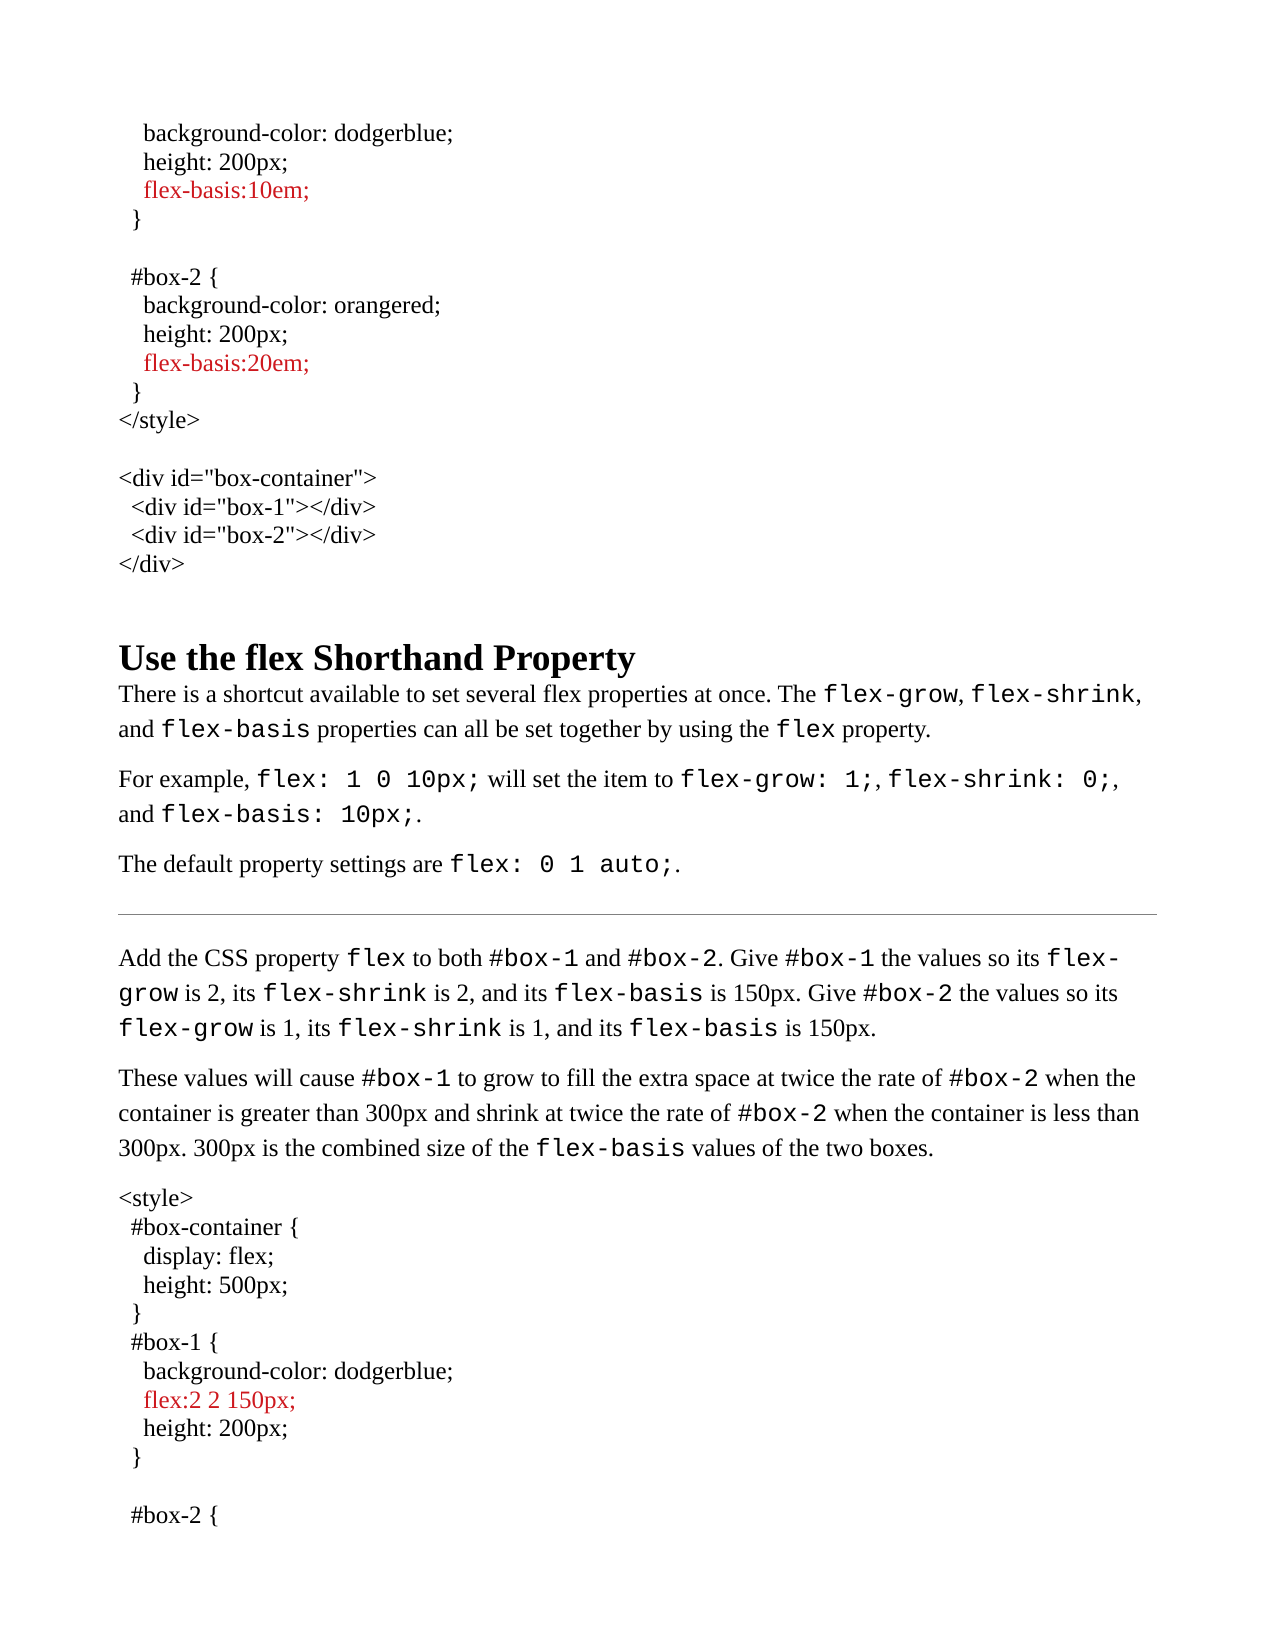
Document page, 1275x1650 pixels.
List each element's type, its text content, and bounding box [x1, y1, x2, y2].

text #box-2 { [118, 262, 1157, 291]
text #box-2 { [118, 1500, 1157, 1528]
text <div id="box-container"> [118, 463, 1157, 492]
text </style> [118, 406, 1157, 434]
text <div id="box-1"></div> [118, 492, 1157, 521]
text height: 200px; [118, 1413, 1157, 1442]
text flex-basis:20em; [118, 348, 1157, 377]
text } [118, 1298, 1157, 1327]
text <style> [118, 1183, 1157, 1212]
text There is a shortcut available to set several flex properties at once. The flex-grow, flex-shrink, and flex-basis properties can all be set together by using the flex property. [118, 679, 1157, 745]
text background-color: orangered; [118, 291, 1157, 319]
text #box-container { [118, 1212, 1157, 1241]
text height: 500px; [118, 1270, 1157, 1298]
text flex:2 2 150px; [118, 1385, 1157, 1413]
text For example, flex: 1 0 10px; will set the item to flex-grow: 1;, flex-shrink: 0;, and flex-basis: 10px;. [118, 764, 1157, 830]
text Add the CSS property flex to both #box-1 and #box-2. Give #box-1 the values so its flex-grow is 2, its flex-shrink is 2, and its flex-basis is 150px. Give #box-2 the values so its flex-grow is 1, its flex-shrink is 1, and its flex-basis is 150px. [118, 943, 1157, 1044]
text background-color: dodgerblue; [118, 1356, 1157, 1385]
text <div id="box-2"></div> [118, 521, 1157, 549]
text The default property settings are flex: 0 1 auto;. [118, 849, 1157, 880]
text } [118, 1442, 1157, 1471]
text #box-1 { [118, 1327, 1157, 1356]
text flex-basis:10em; [118, 176, 1157, 204]
text } [118, 204, 1157, 233]
text } [118, 377, 1157, 406]
text height: 200px; [118, 147, 1157, 176]
text display: flex; [118, 1241, 1157, 1270]
text </div> [118, 549, 1157, 578]
subtitle Use the flex Shorthand Property [118, 636, 1157, 679]
text background-color: dodgerblue; [118, 118, 1157, 147]
text height: 200px; [118, 319, 1157, 348]
text These values will cause #box-1 to grow to fill the extra space at twice the rate of #box-2 when the container is greater than 300px and shrink at twice the rate of #box-2 when the container is less than 300px. 300px is the combined size of the flex-basis values of the two boxes. [118, 1063, 1157, 1164]
